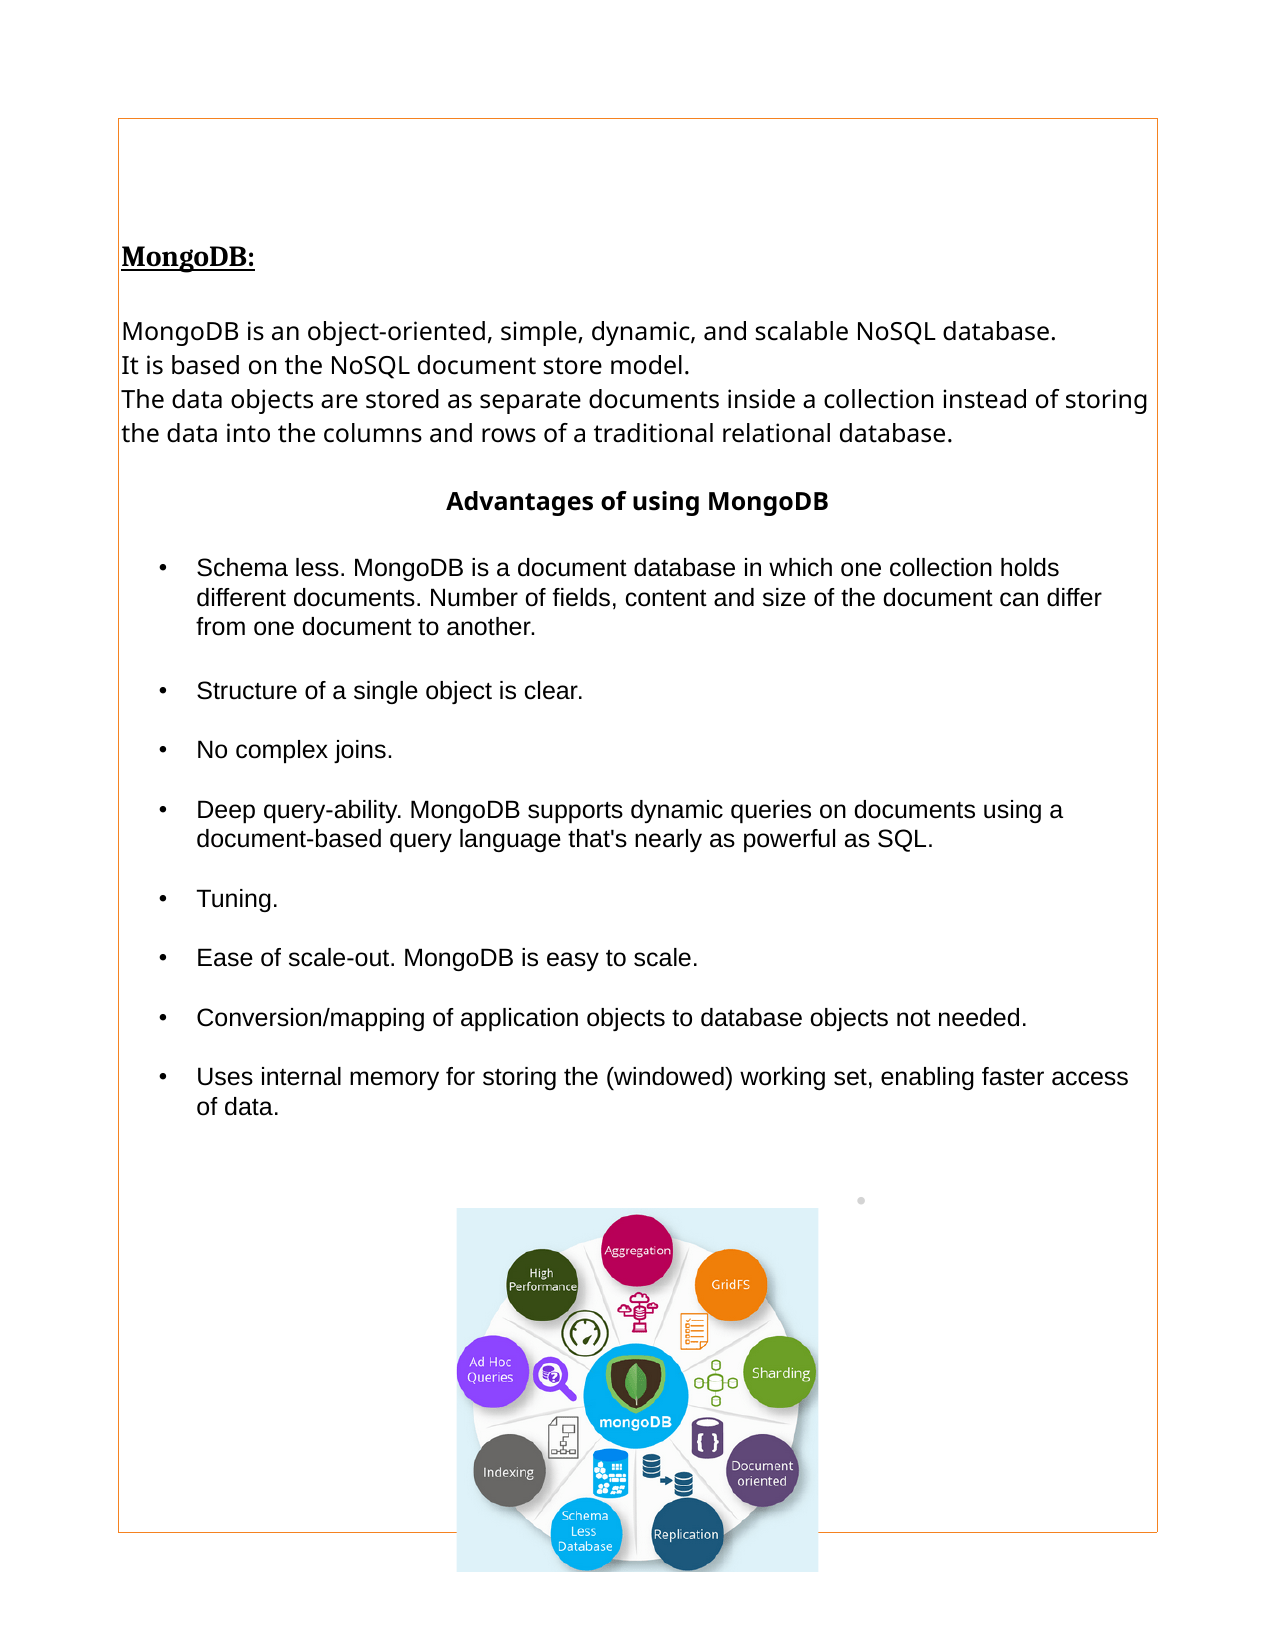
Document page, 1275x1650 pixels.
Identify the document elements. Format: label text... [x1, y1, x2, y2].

text The data objects are stored as separate documents inside a collection instead of storing the data into the columns and rows of a traditional relational database. [121, 382, 1154, 450]
list No complex joins. [159, 734, 1154, 764]
list Schema less. MongoDB is a document database in which one collection holds different documents. Number of fields, content and size of the document can differ from one document to another. [159, 552, 1154, 641]
text MongoDB: [121, 240, 1154, 274]
picture [456, 1208, 819, 1572]
text MongoDB is an object-oriented, simple, dynamic, and scalable NoSQL database. [121, 313, 1154, 348]
text It is based on the NoSQL document store model. [121, 348, 1154, 382]
list Conversion/mapping of application objects to database objects not needed. [159, 1002, 1154, 1031]
list Structure of a single object is clear. [159, 675, 1154, 705]
text Advantages of using MongoDB [121, 484, 1154, 518]
list Uses internal memory for storing the (windowed) working set, enabling faster access of data. [159, 1061, 1154, 1120]
list Tuning. [159, 883, 1154, 913]
list Deep query-ability. MongoDB supports dynamic queries on documents using a document-based query language that's nearly as powerful as SQL. [159, 794, 1154, 853]
list Ease of scale-out. MongoDB is easy to scale. [159, 942, 1154, 972]
